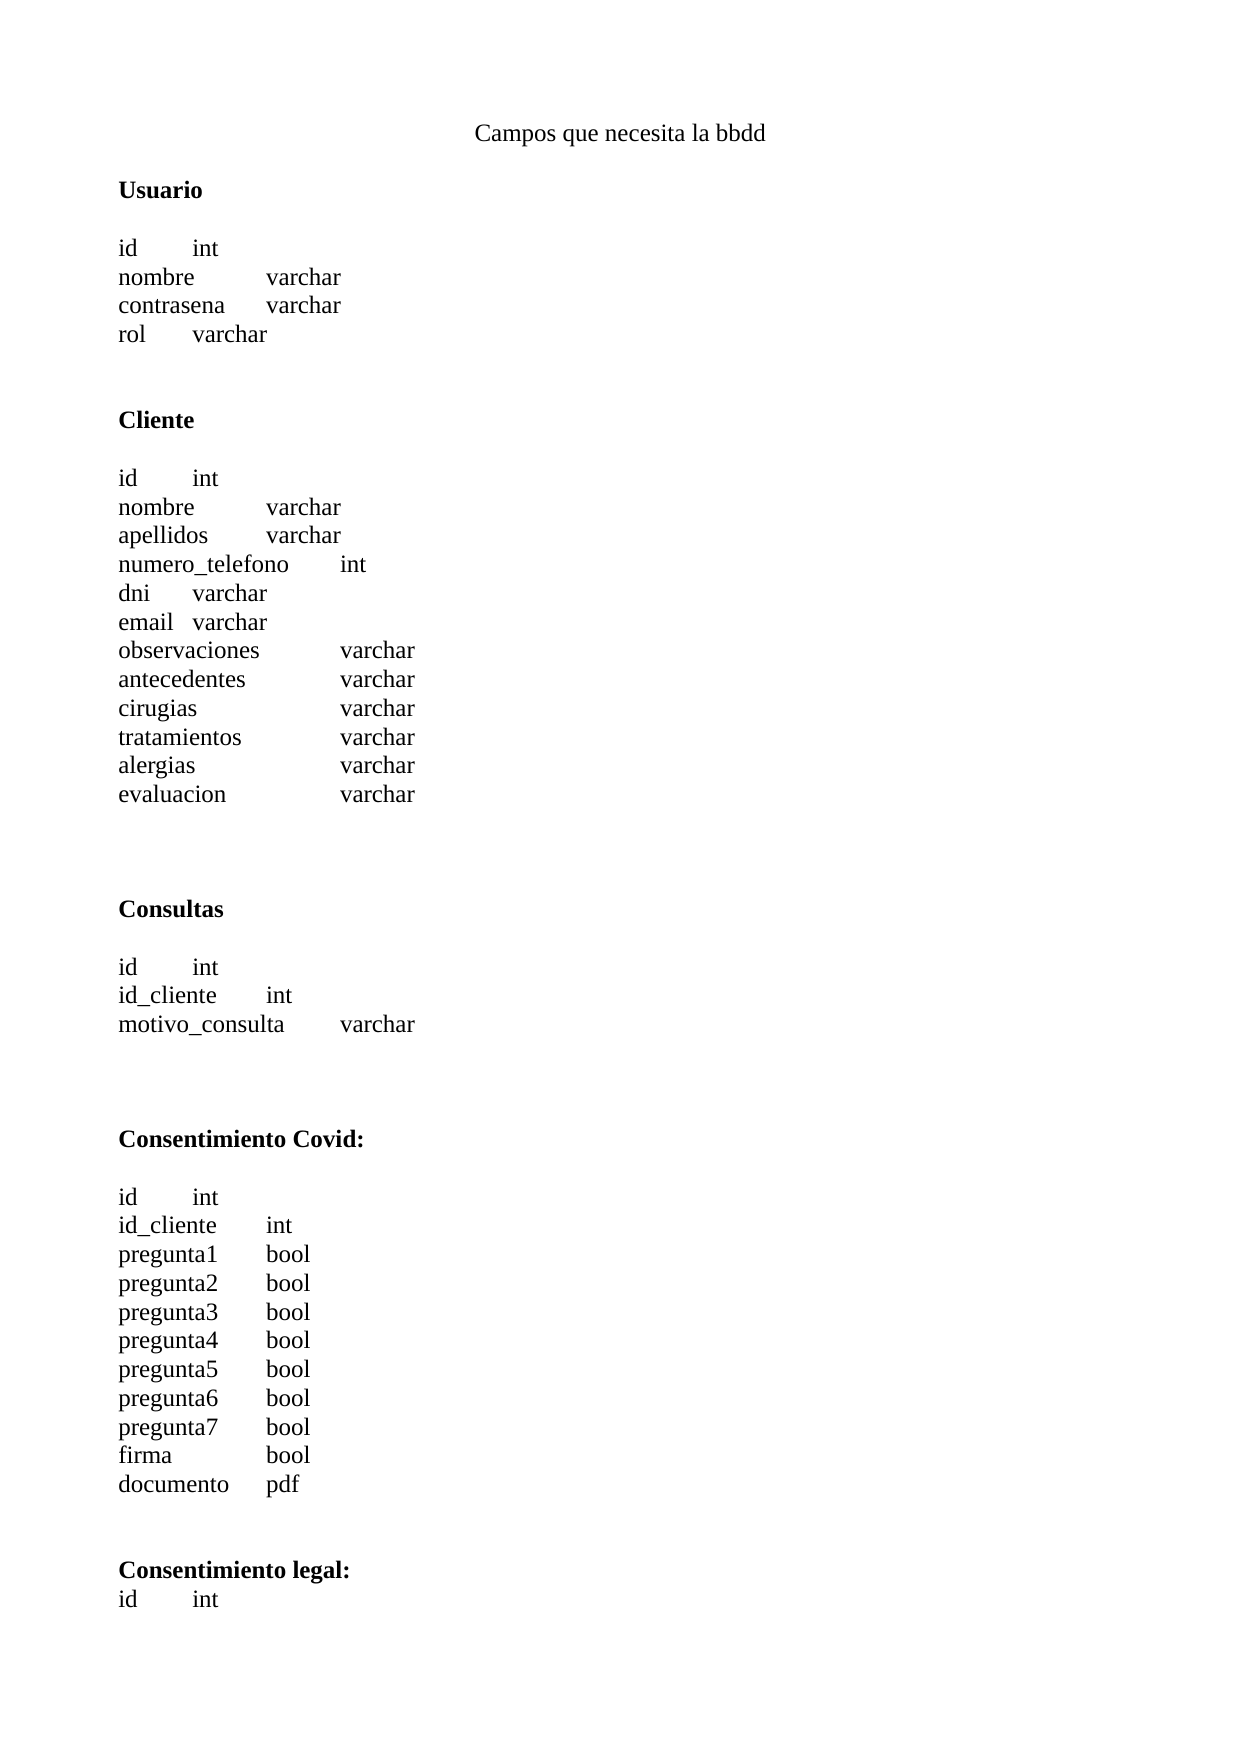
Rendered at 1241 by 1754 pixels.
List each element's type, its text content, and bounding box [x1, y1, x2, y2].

text id int [118, 1584, 1122, 1613]
text dni varchar [118, 578, 1122, 607]
text pregunta3 bool [118, 1297, 1122, 1326]
text pregunta7 bool [118, 1412, 1122, 1441]
text documento pdf [118, 1469, 1122, 1498]
text evaluacion varchar [118, 779, 1122, 808]
text id_cliente int [118, 1211, 1122, 1239]
text nombre varchar [118, 262, 1122, 291]
text id int [118, 952, 1122, 981]
text pregunta5 bool [118, 1354, 1122, 1383]
text tratamientos varchar [118, 722, 1122, 751]
text cirugias varchar [118, 693, 1122, 722]
text pregunta1 bool [118, 1239, 1122, 1268]
text antecedentes varchar [118, 664, 1122, 693]
text firma bool [118, 1441, 1122, 1469]
text numero_telefono int [118, 549, 1122, 578]
text contrasena varchar [118, 291, 1122, 319]
text id_cliente int [118, 981, 1122, 1009]
text rol varchar [118, 319, 1122, 348]
text id int [118, 1182, 1122, 1211]
text id int [118, 463, 1122, 492]
text observaciones varchar [118, 636, 1122, 664]
text Consultas [118, 894, 1122, 923]
text Usuario [118, 176, 1122, 204]
text Campos que necesita la bbdd [118, 118, 1122, 147]
text nombre varchar [118, 492, 1122, 521]
text motivo_consulta varchar [118, 1009, 1122, 1038]
text pregunta2 bool [118, 1268, 1122, 1297]
text email varchar [118, 607, 1122, 636]
text Cliente [118, 406, 1122, 434]
text alergias varchar [118, 751, 1122, 779]
text Consentimiento Covid: [118, 1124, 1122, 1153]
text Consentimiento legal: [118, 1556, 1122, 1584]
text apellidos varchar [118, 521, 1122, 549]
text pregunta6 bool [118, 1383, 1122, 1412]
text id int [118, 233, 1122, 262]
text pregunta4 bool [118, 1326, 1122, 1354]
